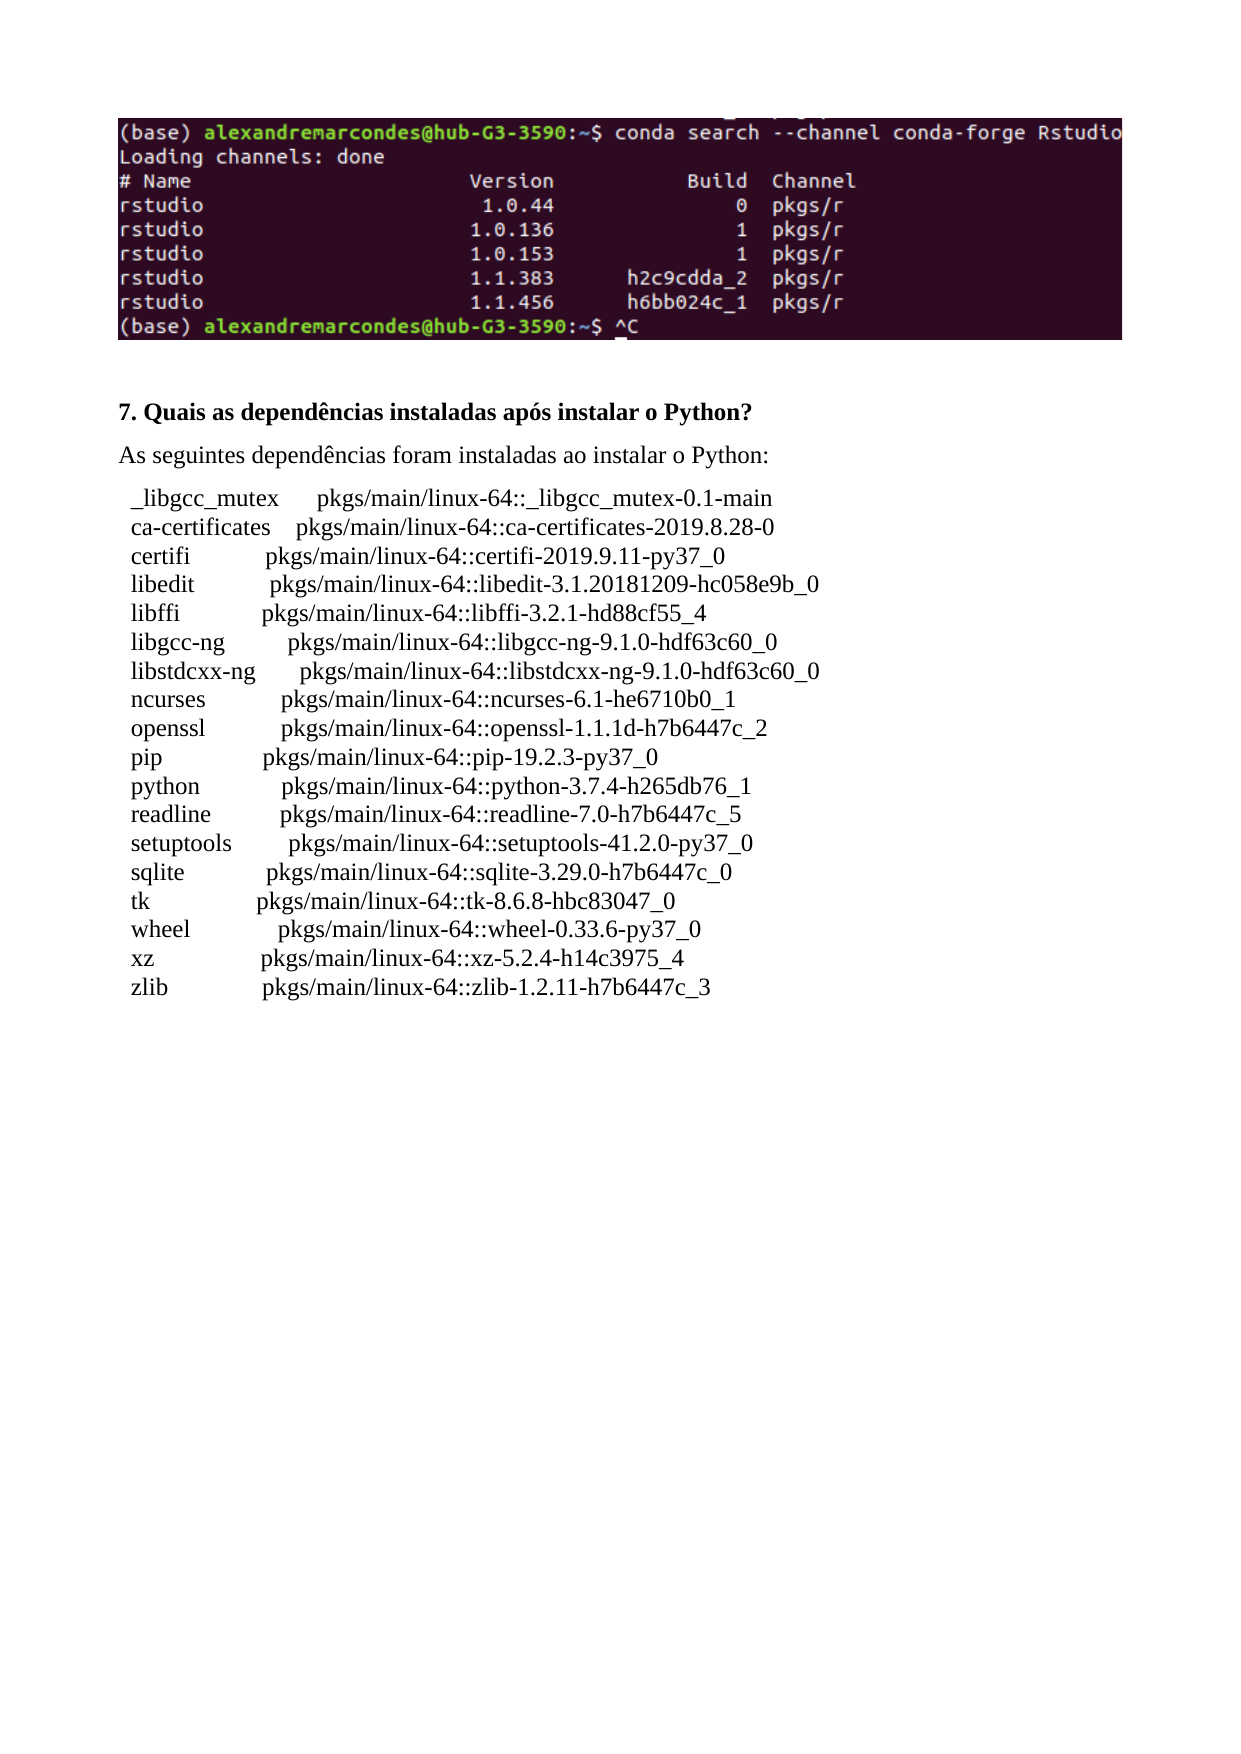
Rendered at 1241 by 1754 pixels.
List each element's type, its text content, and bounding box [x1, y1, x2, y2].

text libgcc-ng pkgs/main/linux-64::libgcc-ng-9.1.0-hdf63c60_0 [118, 627, 1122, 656]
text certifi pkgs/main/linux-64::certifi-2019.9.11-py37_0 [118, 541, 1122, 569]
text ncurses pkgs/main/linux-64::ncurses-6.1-he6710b0_1 [118, 684, 1122, 713]
text setuptools pkgs/main/linux-64::setuptools-41.2.0-py37_0 [118, 828, 1122, 857]
picture [118, 118, 1123, 340]
text tk pkgs/main/linux-64::tk-8.6.8-hbc83047_0 [118, 886, 1122, 914]
text sqlite pkgs/main/linux-64::sqlite-3.29.0-h7b6447c_0 [118, 857, 1122, 886]
text _libgcc_mutex pkgs/main/linux-64::_libgcc_mutex-0.1-main [118, 483, 1122, 512]
text openssl pkgs/main/linux-64::openssl-1.1.1d-h7b6447c_2 [118, 713, 1122, 742]
text pip pkgs/main/linux-64::pip-19.2.3-py37_0 [118, 742, 1122, 771]
text libedit pkgs/main/linux-64::libedit-3.1.20181209-hc058e9b_0 [118, 569, 1122, 598]
text libstdcxx-ng pkgs/main/linux-64::libstdcxx-ng-9.1.0-hdf63c60_0 [118, 656, 1122, 684]
text python pkgs/main/linux-64::python-3.7.4-h265db76_1 [118, 771, 1122, 799]
text ca-certificates pkgs/main/linux-64::ca-certificates-2019.8.28-0 [118, 512, 1122, 541]
text readline pkgs/main/linux-64::readline-7.0-h7b6447c_5 [118, 799, 1122, 828]
text xz pkgs/main/linux-64::xz-5.2.4-h14c3975_4 [118, 943, 1122, 972]
text wheel pkgs/main/linux-64::wheel-0.33.6-py37_0 [118, 914, 1122, 943]
text zlib pkgs/main/linux-64::zlib-1.2.11-h7b6447c_3 [118, 972, 1122, 1001]
text 7. Quais as dependências instaladas após instalar o Python? [118, 397, 1122, 426]
text libffi pkgs/main/linux-64::libffi-3.2.1-hd88cf55_4 [118, 598, 1122, 627]
text As seguintes dependências foram instaladas ao instalar o Python: [118, 440, 1122, 469]
